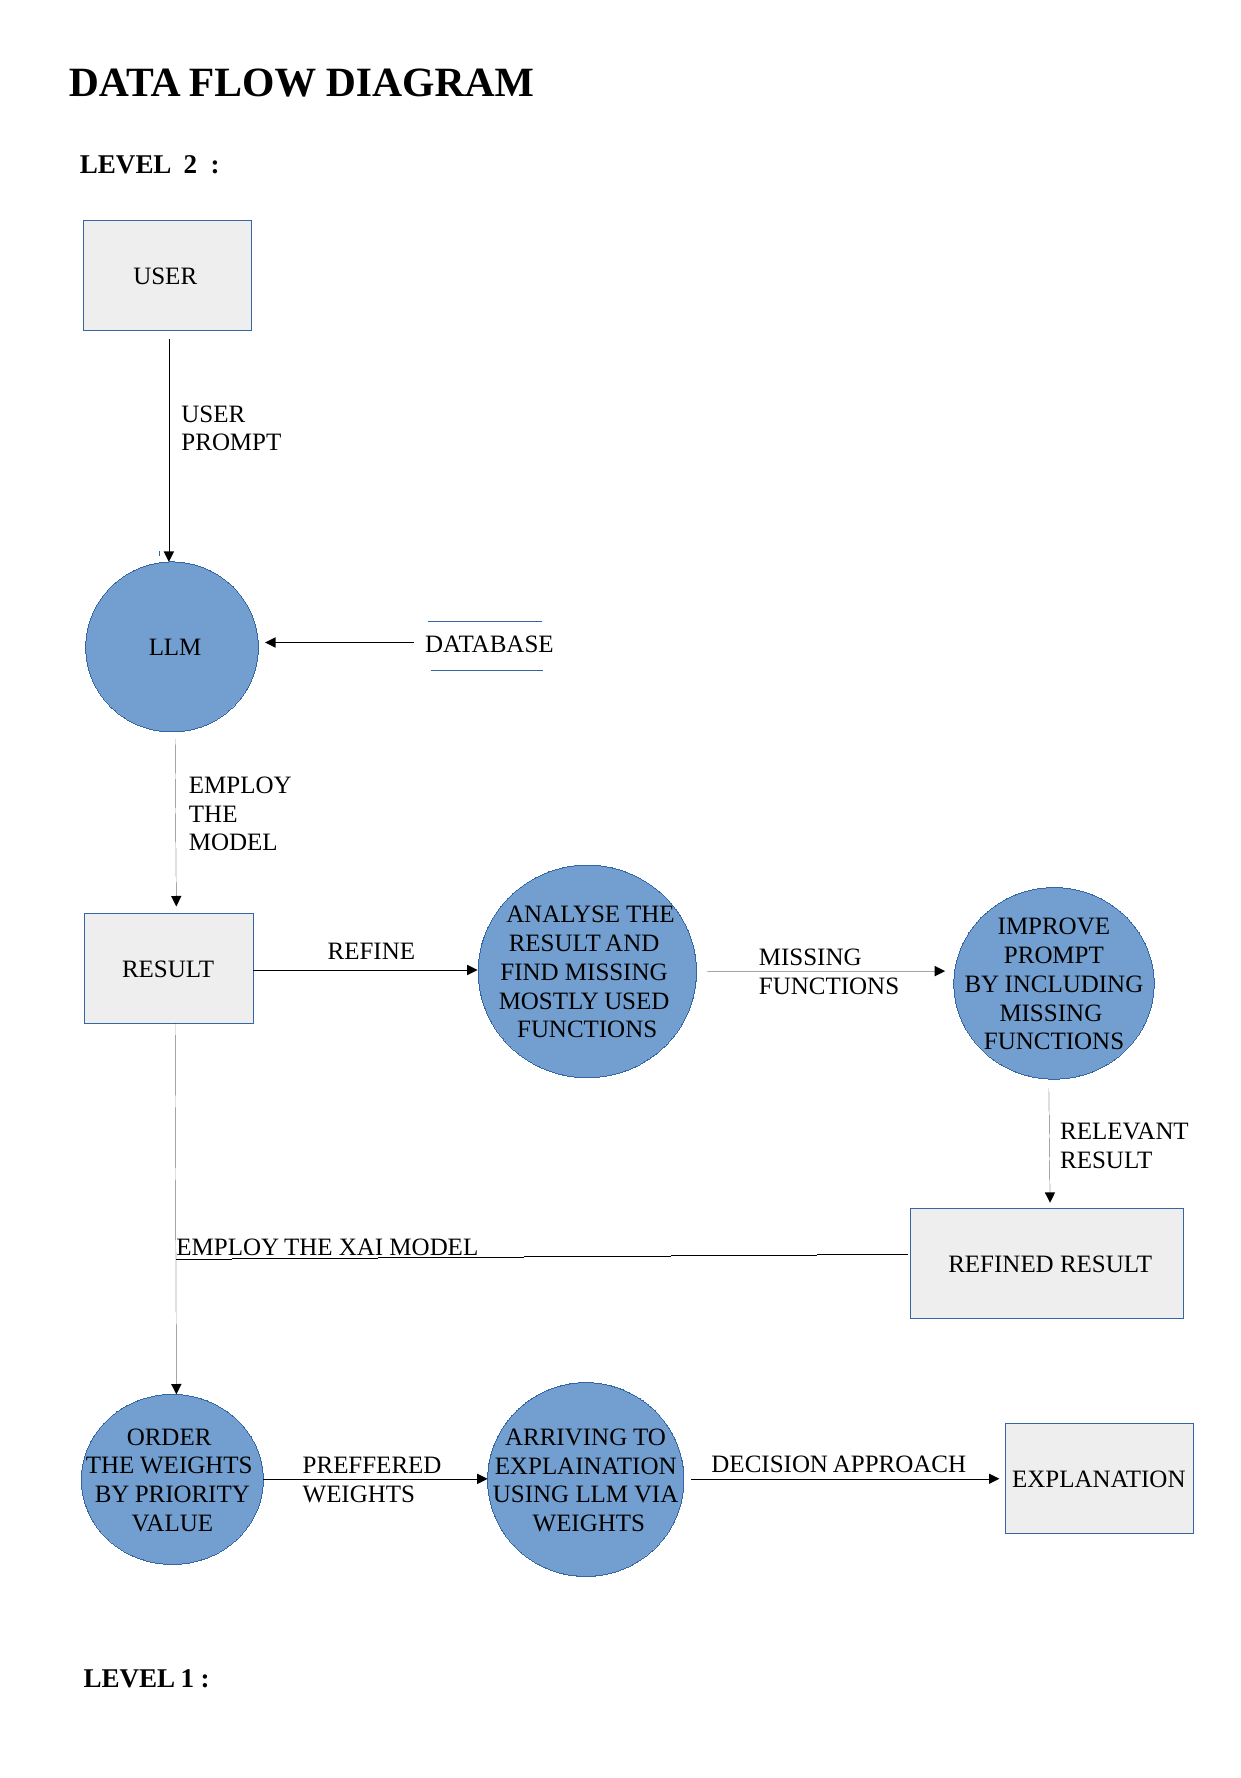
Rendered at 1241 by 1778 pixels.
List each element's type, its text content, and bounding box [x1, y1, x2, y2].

text DATA FLOW DIAGRAM [0, 57, 1240, 105]
text LEVEL 2 : [0, 134, 1240, 182]
text LEVEL 1 : [0, 1648, 1240, 1696]
